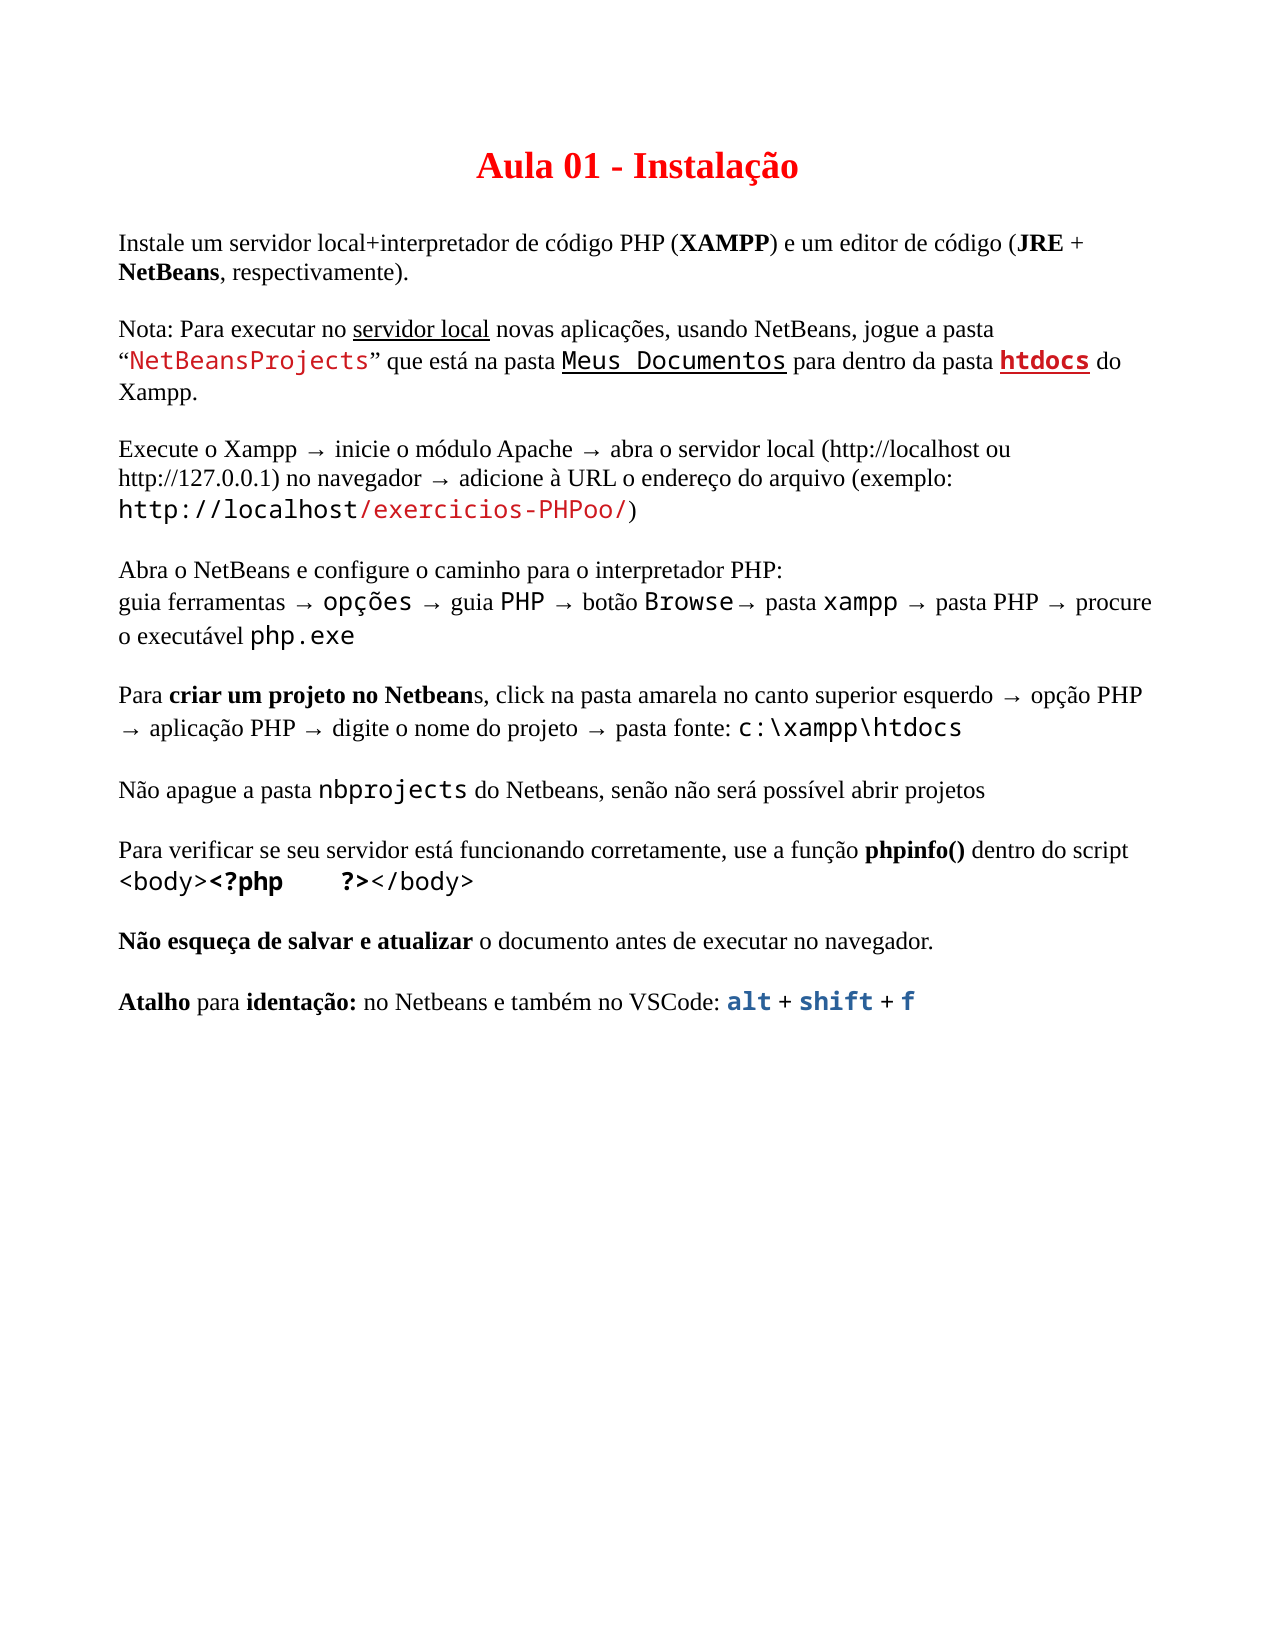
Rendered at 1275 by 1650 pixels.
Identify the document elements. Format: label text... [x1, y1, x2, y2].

text Nota: Para executar no servidor local novas aplicações, usando NetBeans, jogue a pasta “NetBeansProjects” que está na pasta Meus Documentos para dentro da pasta htdocs do Xampp. [118, 314, 1157, 406]
text Para verificar se seu servidor está funcionando corretamente, use a função phpinfo() dentro do script <body><?php ?></body> [118, 835, 1157, 898]
text guia ferramentas → opções → guia PHP → botão Browse→ pasta xampp → pasta PHP → procure o executável php.exe [118, 584, 1157, 652]
text Para criar um projeto no Netbeans, click na pasta amarela no canto superior esquerdo → opção PHP → aplicação PHP → digite o nome do projeto → pasta fonte: c:\xampp\htdocs [118, 681, 1157, 743]
subtitle Aula 01 - Instalação [118, 143, 1157, 187]
text Instale um servidor local+interpretador de código PHP (XAMPP) e um editor de código (JRE + NetBeans, respectivamente). [118, 228, 1157, 286]
text Não apague a pasta nbprojects do Netbeans, senão não será possível abrir projetos [118, 772, 1157, 806]
text Atalho para identação: no Netbeans e também no VSCode: alt + shift + f [118, 984, 1157, 1018]
text Abra o NetBeans e configure o caminho para o interpretador PHP: [118, 555, 1157, 584]
text Execute o Xampp → inicie o módulo Apache → abra o servidor local (http://localhost ou http://127.0.0.1) no navegador → adicione à URL o endereço do arquivo (exemplo: http://localhost/exercicios-PHPoo/) [118, 434, 1157, 526]
text Não esqueça de salvar e atualizar o documento antes de executar no navegador. [118, 926, 1157, 955]
